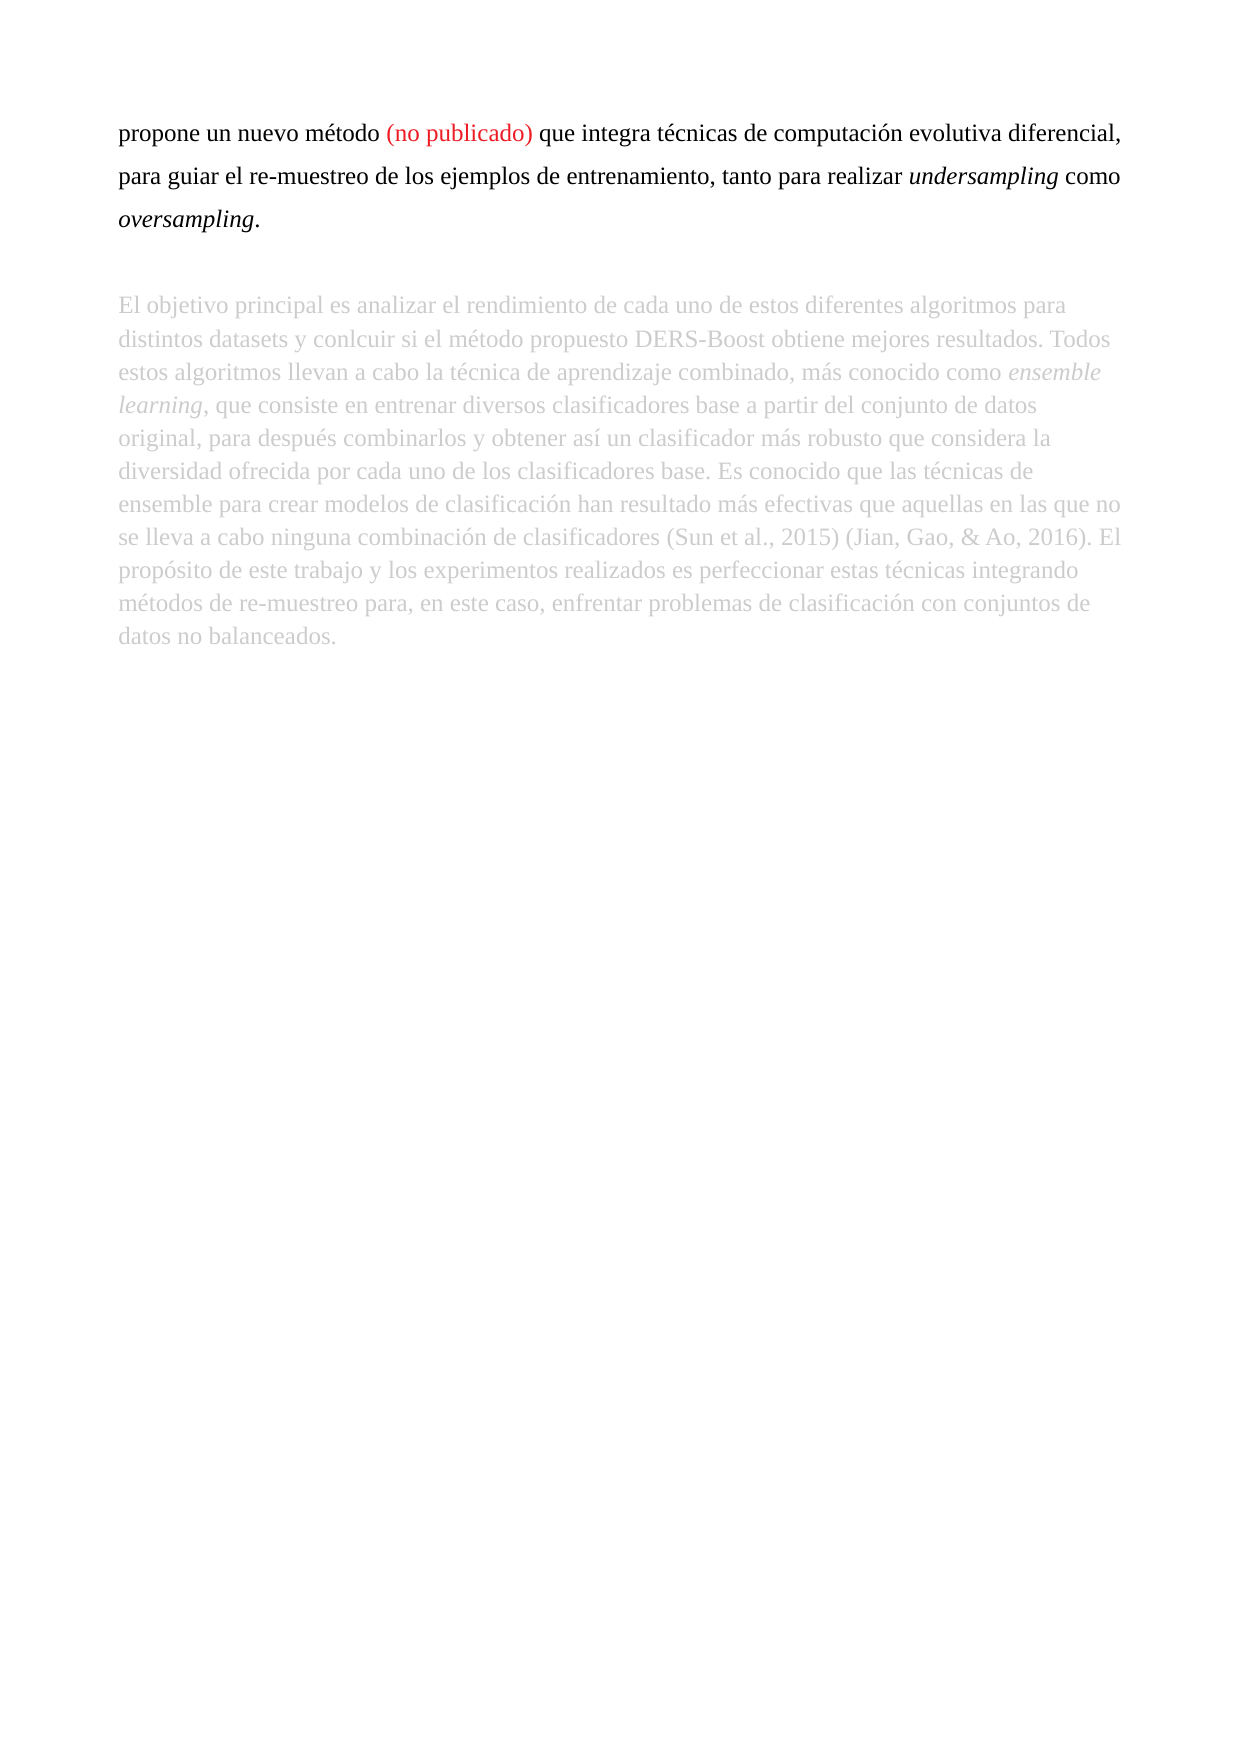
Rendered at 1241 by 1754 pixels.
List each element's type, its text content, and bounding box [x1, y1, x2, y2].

text propone un nuevo método (no publicado) que integra técnicas de computación evolutiva diferencial, para guiar el re-muestreo de los ejemplos de entrenamiento, tanto para realizar undersampling como oversampling. [118, 118, 1122, 233]
text El objetivo principal es analizar el rendimiento de cada uno de estos diferentes algoritmos para distintos datasets y conlcuir si el método propuesto DERS-Boost obtiene mejores resultados. Todos estos algoritmos llevan a cabo la técnica de aprendizaje combinado, más conocido como ensemble learning, que consiste en entrenar diversos clasificadores base a partir del conjunto de datos original, para después combinarlos y obtener así un clasificador más robusto que considera la diversidad ofrecida por cada uno de los clasificadores base. Es conocido que las técnicas de ensemble para crear modelos de clasificación han resultado más efectivas que aquellas en las que no se lleva a cabo ninguna combinación de clasificadores (Sun et al., 2015) (Jian, Gao, & Ao, 2016). El propósito de este trabajo y los experimentos realizados es perfeccionar estas técnicas integrando métodos de re-muestreo para, en este caso, enfrentar problemas de clasificación con conjuntos de datos no balanceados. [118, 291, 1122, 649]
